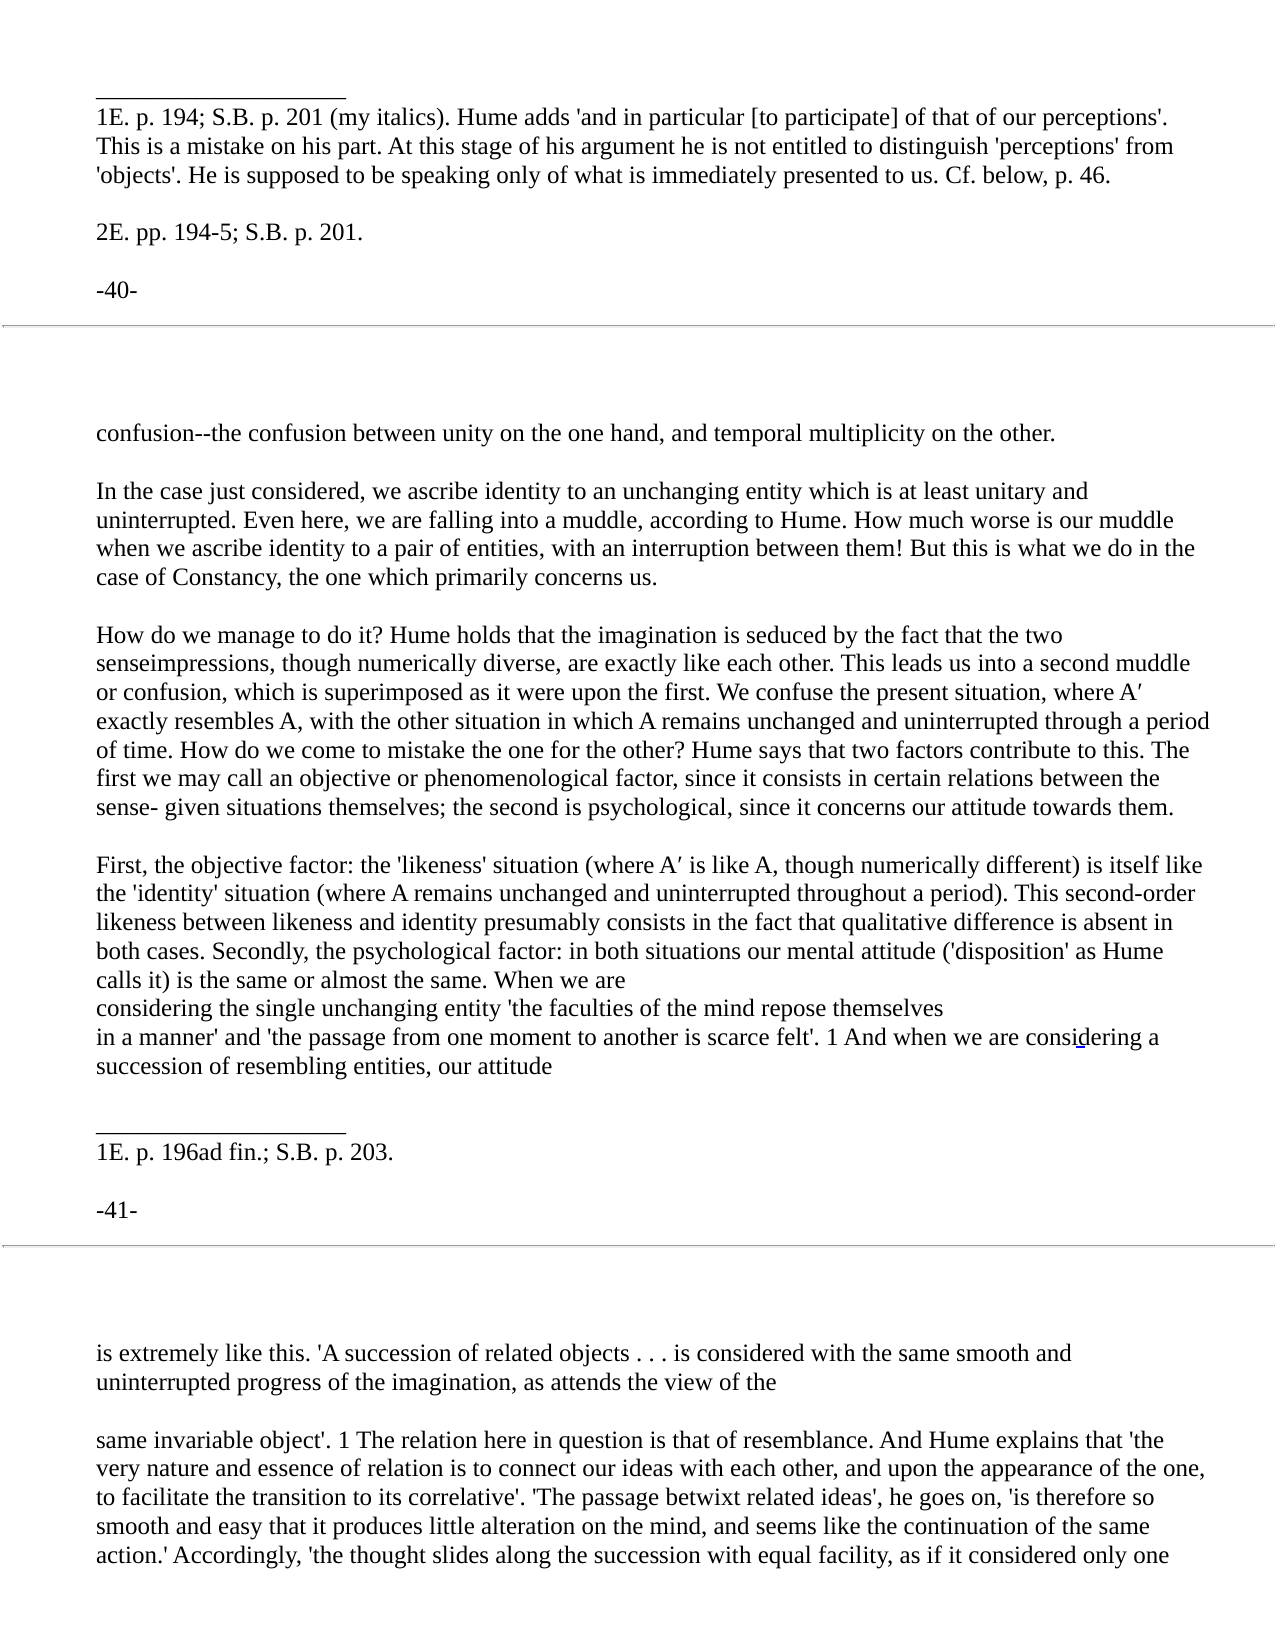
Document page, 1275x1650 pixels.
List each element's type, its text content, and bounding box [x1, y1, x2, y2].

text 2E. pp. 194-5; S.B. p. 201. [96, 217, 1212, 246]
text 1E. p. 194; S.B. p. 201 (my italics). Hume adds 'and in particular [to participate] of that of our perceptions'. This is a mistake on his part. At this stage of his argument he is not entitled to distinguish 'perceptions' from 'objects'. He is supposed to be speaking only of what is immediately presented to us. Cf. below, p. 46. [96, 102, 1212, 188]
text ____________________ [96, 73, 1212, 102]
text In the case just considered, we ascribe identity to an unchanging entity which is at least unitary and uninterrupted. Even here, we are falling into a muddle, according to Hume. How much worse is our muddle when we ascribe identity to a pair of entities, with an interruption between them! But this is what we do in the case of Constancy, the one which primarily concerns us. [96, 476, 1212, 591]
text is extremely like this. 'A succession of related objects . . . is considered with the same smooth and uninterrupted progress of the imagination, as attends the view of the [96, 1338, 1212, 1396]
text -41- [96, 1195, 1212, 1223]
text same invariable object'. 1 The relation here in question is that of resemblance. And Hume explains that 'the very nature and essence of relation is to connect our ideas with each other, and upon the appearance of the one, to facilitate the transition to its correlative'. 'The passage betwixt related ideas', he goes on, 'is therefore so smooth and easy that it produces little alteration on the mind, and seems like the continuation of the same action.' Accordingly, 'the thought slides along the succession with equal facility, as if it considered only one [96, 1425, 1212, 1568]
text confusion--the confusion between unity on the one hand, and temporal multiplicity on the other. [96, 418, 1212, 447]
text First, the objective factor: the 'likeness' situation (where A′ is like A, though numerically different) is itself like the 'identity' situation (where A remains unchanged and uninterrupted throughout a period). This second-order likeness between likeness and identity presumably consists in the fact that qualitative difference is absent in both cases. Secondly, the psychological factor: in both situations our mental attitude ('disposition' as Hume calls it) is the same or almost the same. When we are [96, 850, 1212, 993]
text -40- [96, 275, 1212, 303]
picture [0, 1241, 1275, 1250]
text considering the single unchanging entity 'the faculties of the mind repose themselves [96, 993, 1212, 1022]
text ____________________ [96, 1108, 1212, 1137]
text in a manner' and 'the passage from one moment to another is scarce felt'. 1 And when we are considering a succession of resembling entities, our attitude [96, 1022, 1212, 1080]
text How do we manage to do it? Hume holds that the imagination is seduced by the fact that the two senseimpressions, though numerically diverse, are exactly like each other. This leads us into a second muddle or confusion, which is superimposed as it were upon the first. We confuse the present situation, where A′ exactly resembles A, with the other situation in which A remains unchanged and uninterrupted through a period of time. How do we come to mistake the one for the other? Hume says that two factors contribute to this. The first we may call an objective or phenomenological factor, since it consists in certain relations between the sense- given situations themselves; the second is psychological, since it concerns our attitude towards them. [96, 620, 1212, 821]
text 1E. p. 196ad fin.; S.B. p. 203. [96, 1137, 1212, 1166]
picture [0, 321, 1275, 330]
